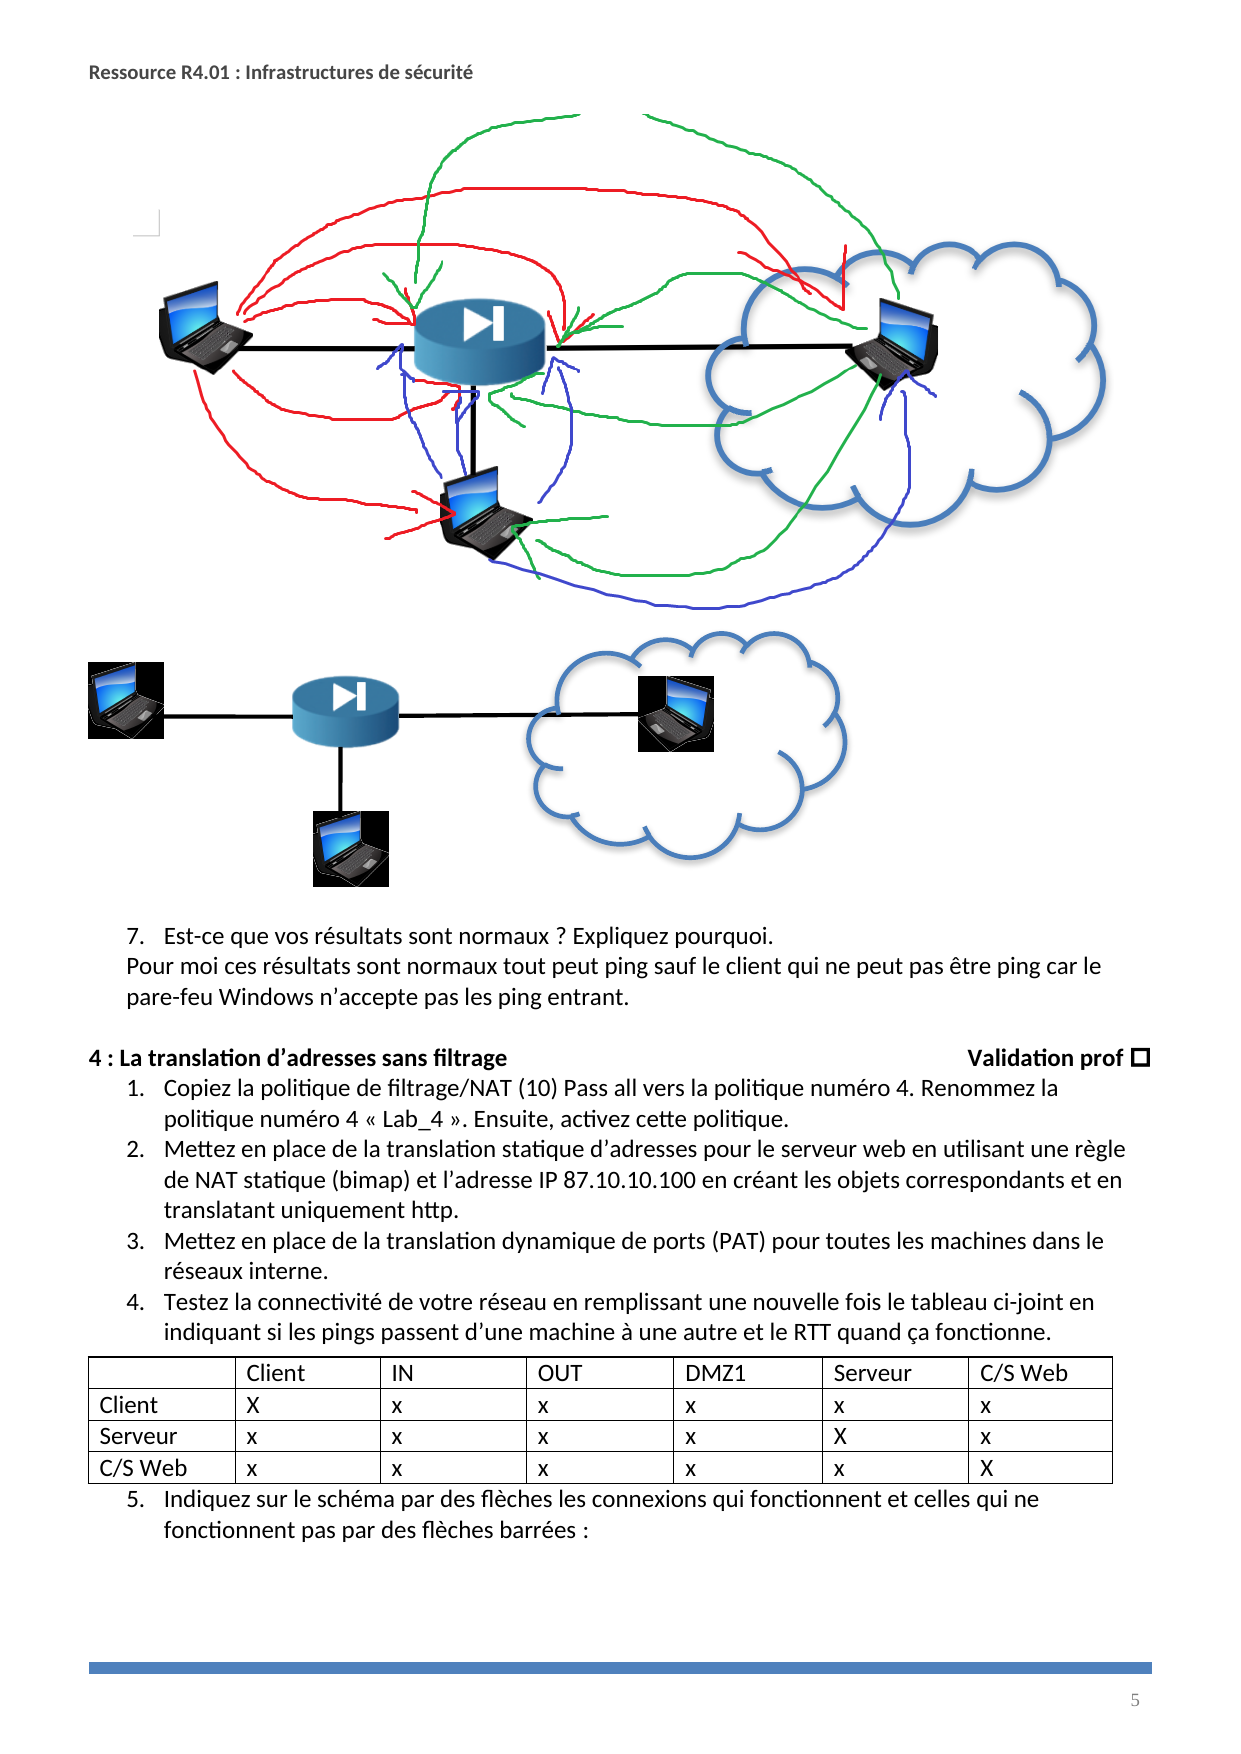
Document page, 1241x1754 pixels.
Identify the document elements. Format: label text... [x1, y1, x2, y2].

table_cell x [381, 1421, 526, 1451]
table_cell X [823, 1421, 968, 1451]
table_cell x [674, 1452, 822, 1483]
table_cell x [527, 1389, 673, 1419]
table_cell x [969, 1421, 1112, 1451]
table_cell x [381, 1452, 526, 1483]
table_cell X [236, 1389, 380, 1419]
list Copiez la politique de filtrage/NAT (10) Pass all vers la politique numéro 4. Renommez la politique numéro 4 « Lab_4 ». Ensuite, activez cette politique. [126, 1072, 1152, 1133]
table_cell Serveur [89, 1421, 235, 1451]
table_header C/S Web [969, 1358, 1112, 1388]
table_cell x [674, 1389, 822, 1419]
table_cell x [527, 1421, 673, 1451]
table_cell x [969, 1389, 1112, 1419]
table_cell x [236, 1452, 380, 1483]
table_cell x [823, 1389, 968, 1419]
text Pour moi ces résultats sont normaux tout peut ping sauf le client qui ne peut pas être ping car le pare-feu Windows n’accepte pas les ping entrant. [126, 950, 1152, 1011]
picture [88, 114, 1152, 627]
table_header OUT [527, 1358, 673, 1388]
table_cell x [236, 1421, 380, 1451]
table_cell x [674, 1421, 822, 1451]
table_cell Client [89, 1389, 235, 1419]
table_header [89, 1358, 235, 1388]
table_header Client [236, 1358, 380, 1388]
table_cell C/S Web [89, 1452, 235, 1483]
table_header DMZ1 [674, 1358, 822, 1388]
table_cell x [527, 1452, 673, 1483]
list Testez la connectivité de votre réseau en remplissant une nouvelle fois le tableau ci-joint en indiquant si les pings passent d’une machine à une autre et le RTT quand ça fonctionne. [126, 1286, 1152, 1347]
table_header Serveur [823, 1358, 968, 1388]
list Mettez en place de la translation statique d’adresses pour le serveur web en utilisant une règle de NAT statique (bimap) et l’adresse IP 87.10.10.100 en créant les objets correspondants et en translatant uniquement http. [126, 1133, 1152, 1225]
table_cell x [823, 1452, 968, 1483]
table_cell x [381, 1389, 526, 1419]
text 4 : La translation d’adresses sans filtrage Validation prof  [88, 1042, 1152, 1072]
table_header IN [381, 1358, 526, 1388]
list Est-ce que vos résultats sont normaux ? Expliquez pourquoi. [126, 920, 1152, 950]
list Mettez en place de la translation dynamique de ports (PAT) pour toutes les machines dans le réseaux interne. [126, 1225, 1152, 1286]
table_cell X [969, 1452, 1112, 1483]
list Indiquez sur le schéma par des flèches les connexions qui fonctionnent et celles qui ne fonctionnent pas par des flèches barrées : [126, 1347, 1152, 1545]
